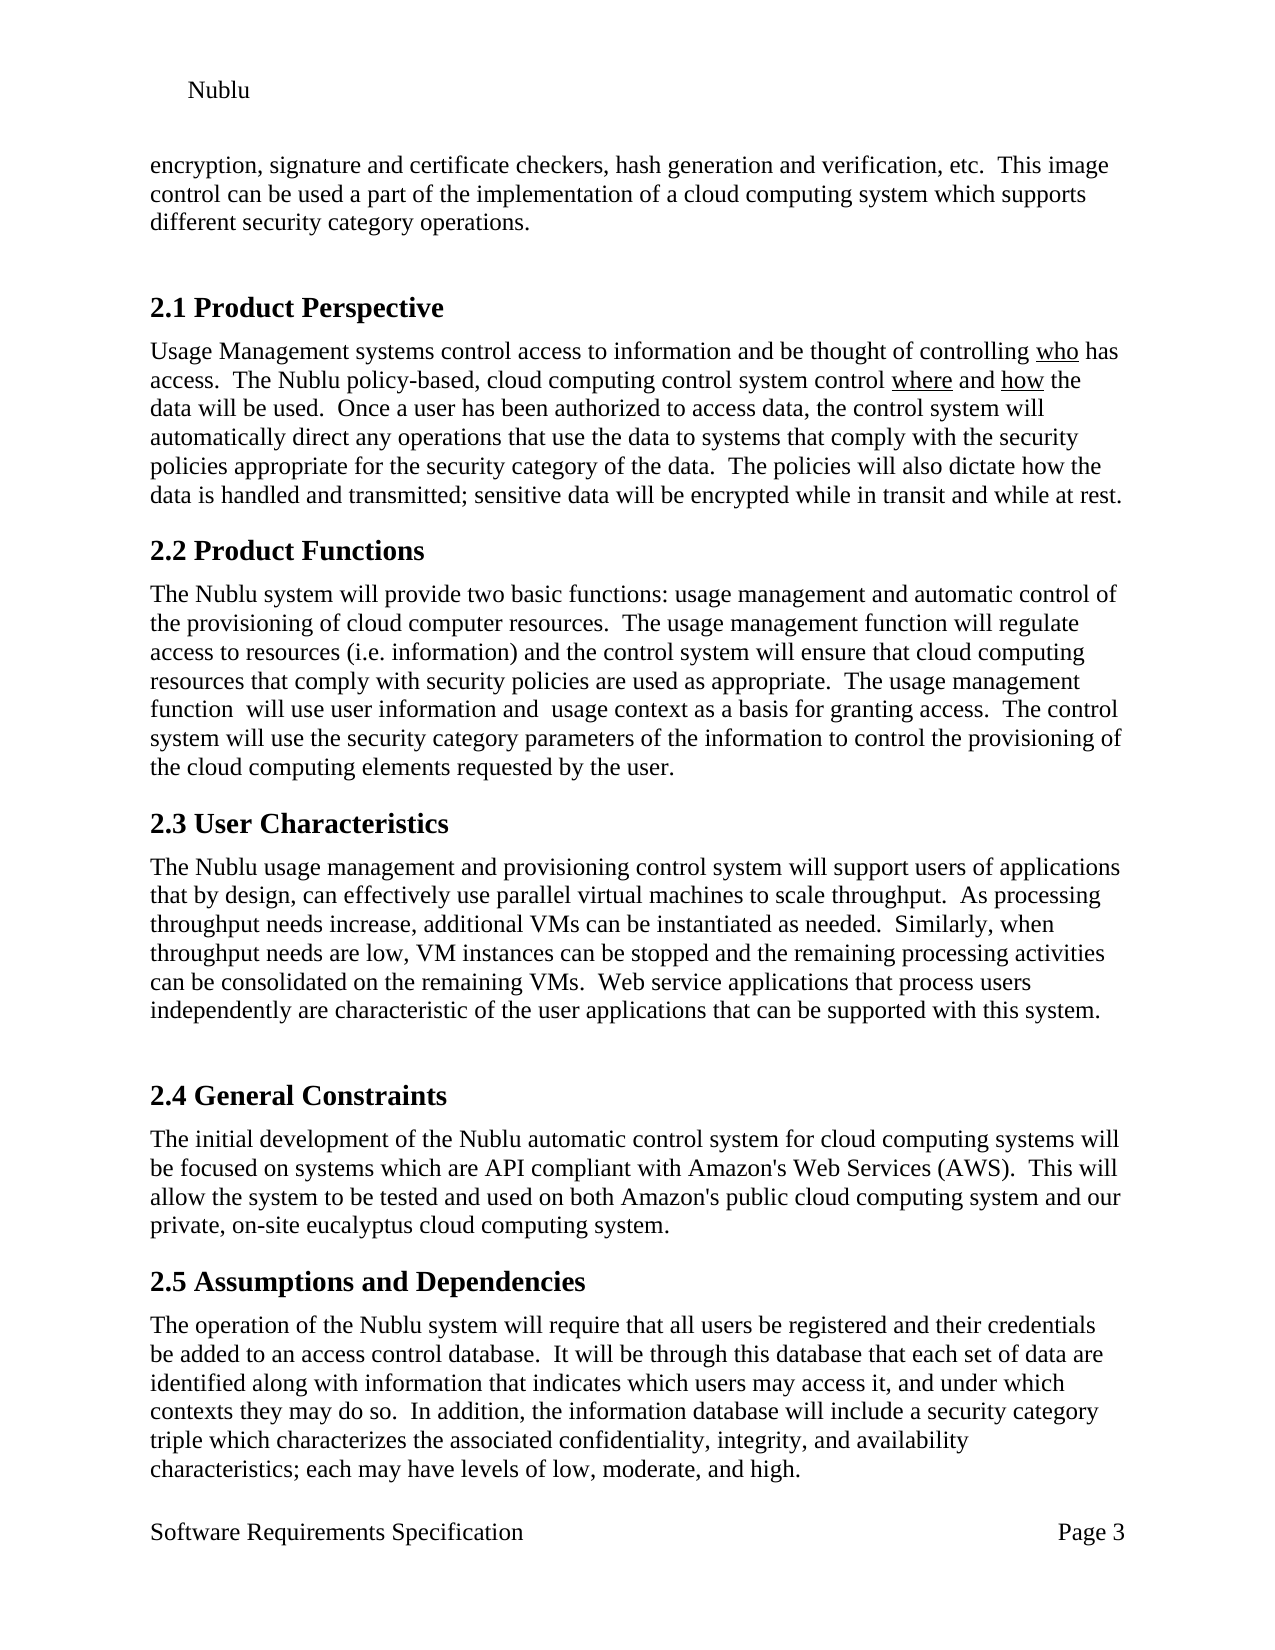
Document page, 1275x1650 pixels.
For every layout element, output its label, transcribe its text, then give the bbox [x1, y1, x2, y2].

text encryption, signature and certificate checkers, hash generation and verification, etc. This image control can be used a part of the implementation of a cloud computing system which supports different security category operations. [150, 150, 1125, 236]
subtitle 2.2 Product Functions [150, 533, 1125, 567]
text The initial development of the Nublu automatic control system for cloud computing systems will be focused on systems which are API compliant with Amazon's Web Services (AWS). This will allow the system to be tested and used on both Amazon's public cloud computing system and our private, on-site eucalyptus cloud computing system. [150, 1124, 1125, 1239]
text The operation of the Nublu system will require that all users be registered and their credentials be added to an access control database. It will be through this database that each set of data are identified along with information that indicates which users may access it, and under which contexts they may do so. In addition, the information database will include a security category triple which characterizes the associated confidentiality, integrity, and availability characteristics; each may have levels of low, moderate, and high. [150, 1310, 1125, 1483]
text Usage Management systems control access to information and be thought of controlling who has access. The Nublu policy-based, cloud computing control system control where and how the data will be used. Once a user has been authorized to access data, the control system will automatically direct any operations that use the data to systems that comply with the security policies appropriate for the security category of the data. The policies will also dictate how the data is handled and transmitted; sensitive data will be encrypted while in transit and while at rest. [150, 336, 1125, 508]
text The Nublu system will provide two basic functions: usage management and automatic control of the provisioning of cloud computer resources. The usage management function will regulate access to resources (i.e. information) and the control system will ensure that cloud computing resources that comply with security policies are used as appropriate. The usage management function will use user information and usage context as a basis for granting access. The control system will use the security category parameters of the information to control the provisioning of the cloud computing elements requested by the user. [150, 579, 1125, 781]
subtitle 2.1 Product Perspective [150, 290, 1125, 323]
subtitle 2.3 User Characteristics [150, 806, 1125, 839]
subtitle 2.5 Assumptions and Dependencies [150, 1264, 1125, 1298]
text The Nublu usage management and provisioning control system will support users of applications that by design, can effectively use parallel virtual machines to scale throughput. As processing throughput needs increase, additional VMs can be instantiated as needed. Similarly, when throughput needs are low, VM instances can be stopped and the remaining processing activities can be consolidated on the remaining VMs. Web service applications that process users independently are characteristic of the user applications that can be supported with this system. [150, 852, 1125, 1024]
subtitle 2.4 General Constraints [150, 1078, 1125, 1112]
